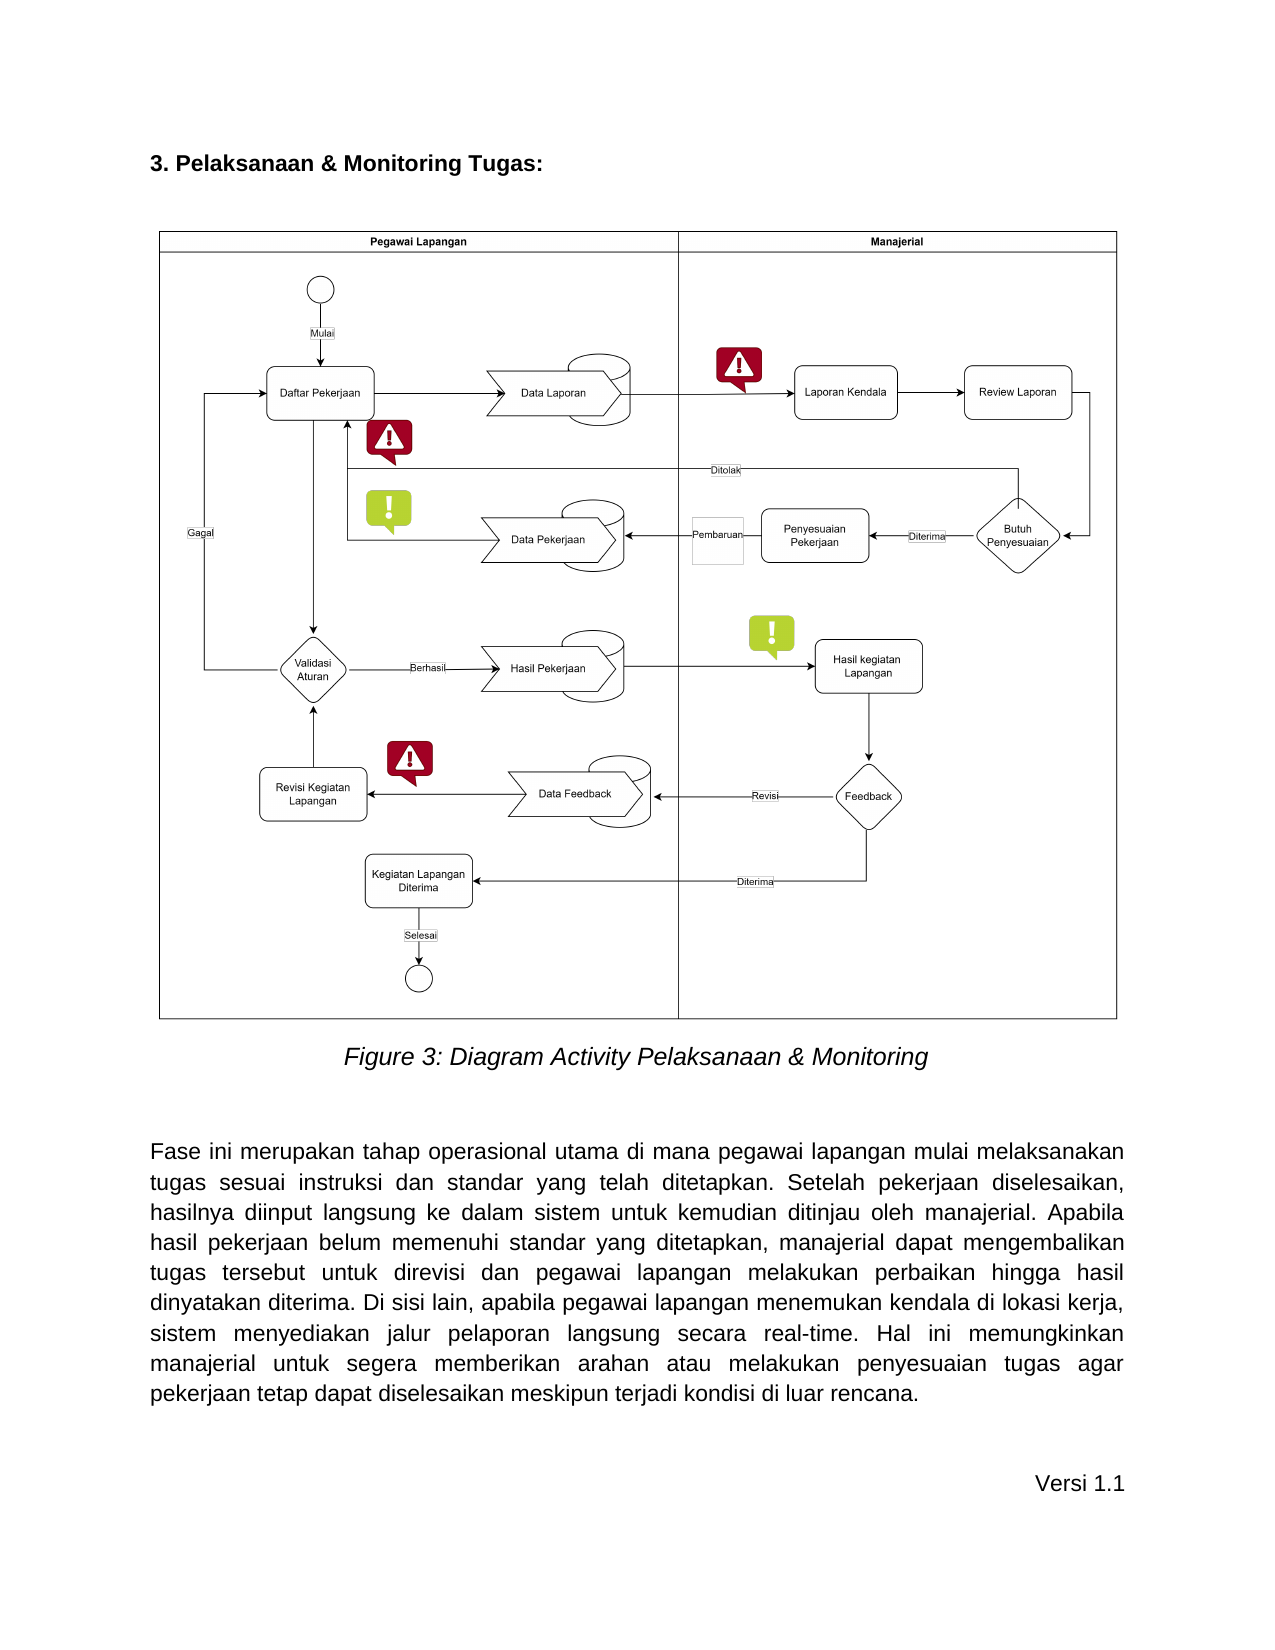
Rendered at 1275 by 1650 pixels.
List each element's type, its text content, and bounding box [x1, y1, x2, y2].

text Figure 3: Diagram Activity Pelaksanaan & Monitoring [150, 1029, 1125, 1070]
picture [150, 222, 1125, 1029]
text Fase ini merupakan tahap operasional utama di mana pegawai lapangan mulai melaksanakan tugas sesuai instruksi dan standar yang telah ditetapkan. Setelah pekerjaan diselesaikan, hasilnya diinput langsung ke dalam sistem untuk kemudian ditinjau oleh manajerial. Apabila hasil pekerjaan belum memenuhi standar yang ditetapkan, manajerial dapat mengembalikan tugas tersebut untuk direvisi dan pegawai lapangan melakukan perbaikan hingga hasil dinyatakan diterima. Di sisi lain, apabila pegawai lapangan menemukan kendala di lokasi kerja, sistem menyediakan jalur pelaporan langsung secara real-time. Hal ini memungkinkan manajerial untuk segera memberikan arahan atau melakukan penyesuaian tugas agar pekerjaan tetap dapat diselesaikan meskipun terjadi kondisi di luar rencana. [150, 1138, 1125, 1406]
text 3. Pelaksanaan & Monitoring Tugas: [150, 150, 1125, 176]
